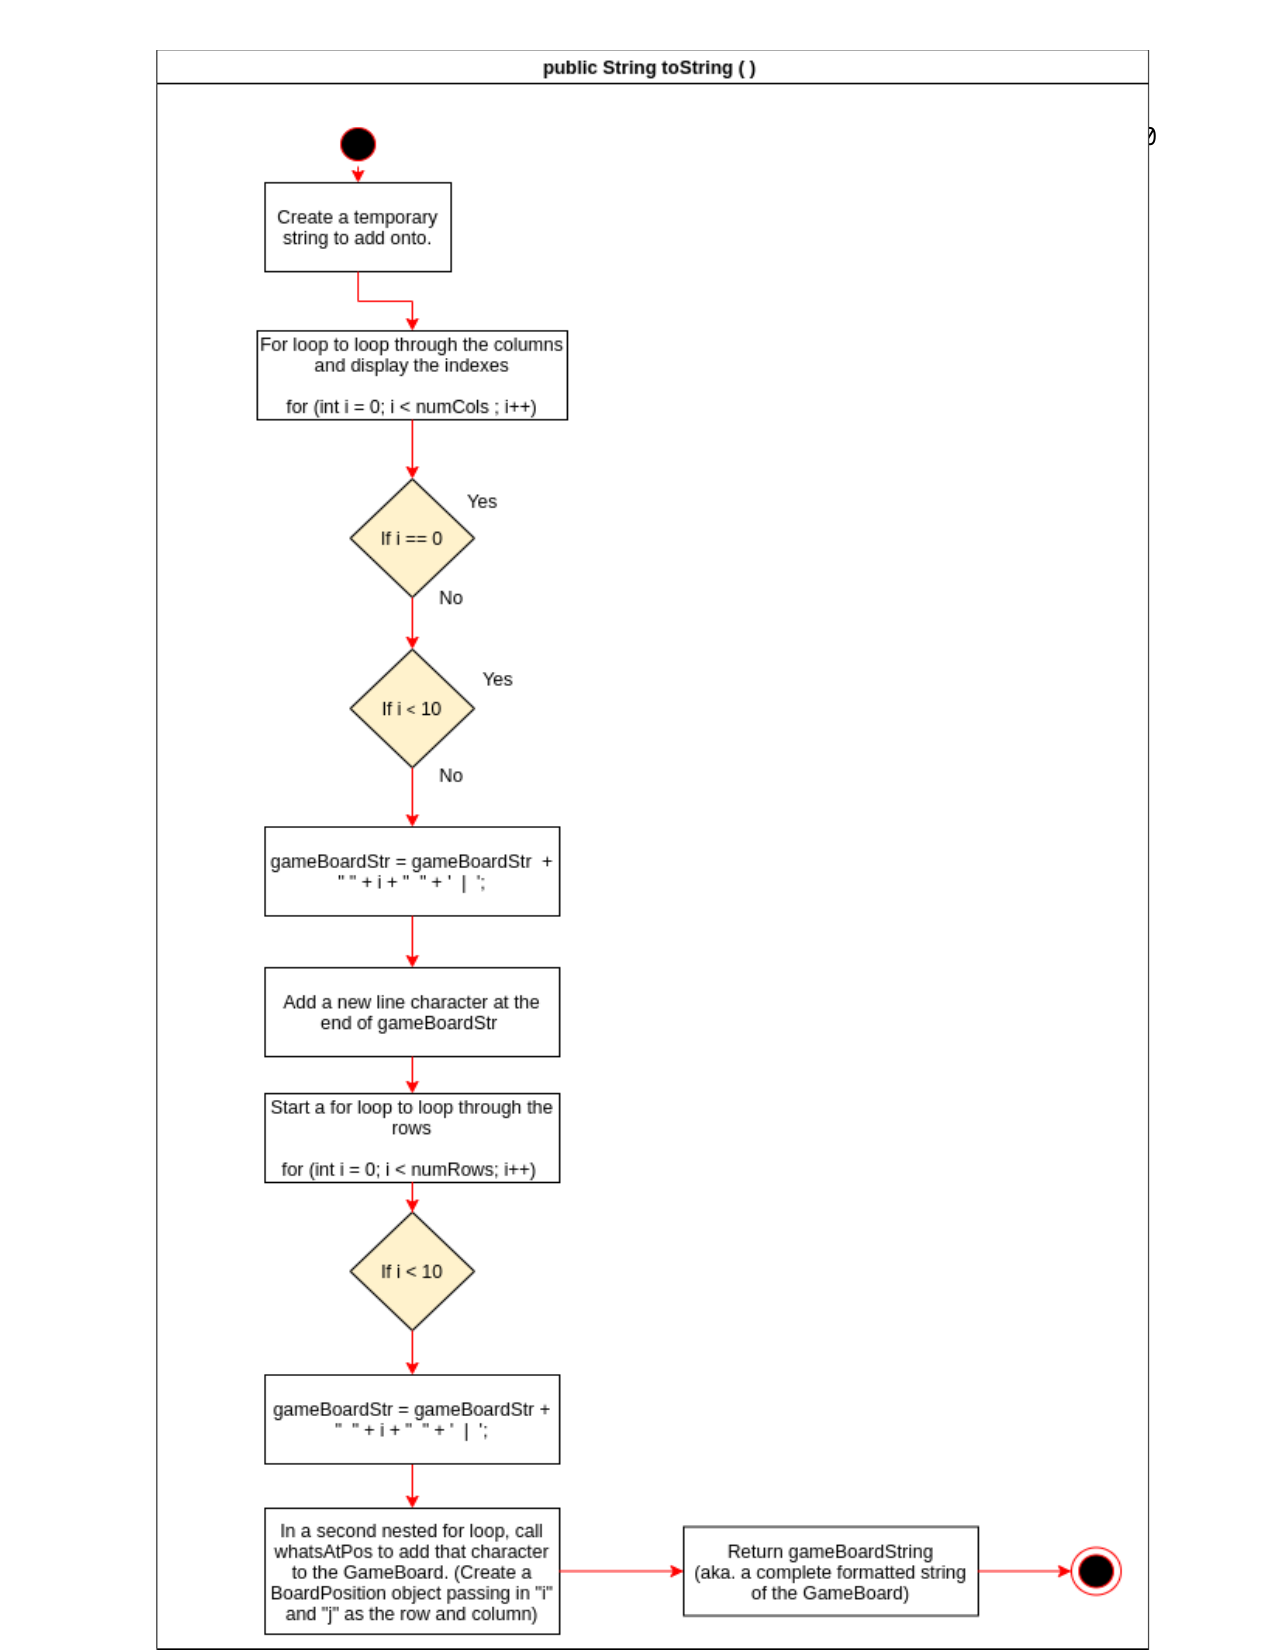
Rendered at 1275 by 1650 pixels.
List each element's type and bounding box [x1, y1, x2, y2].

picture [156, 50, 1150, 1650]
